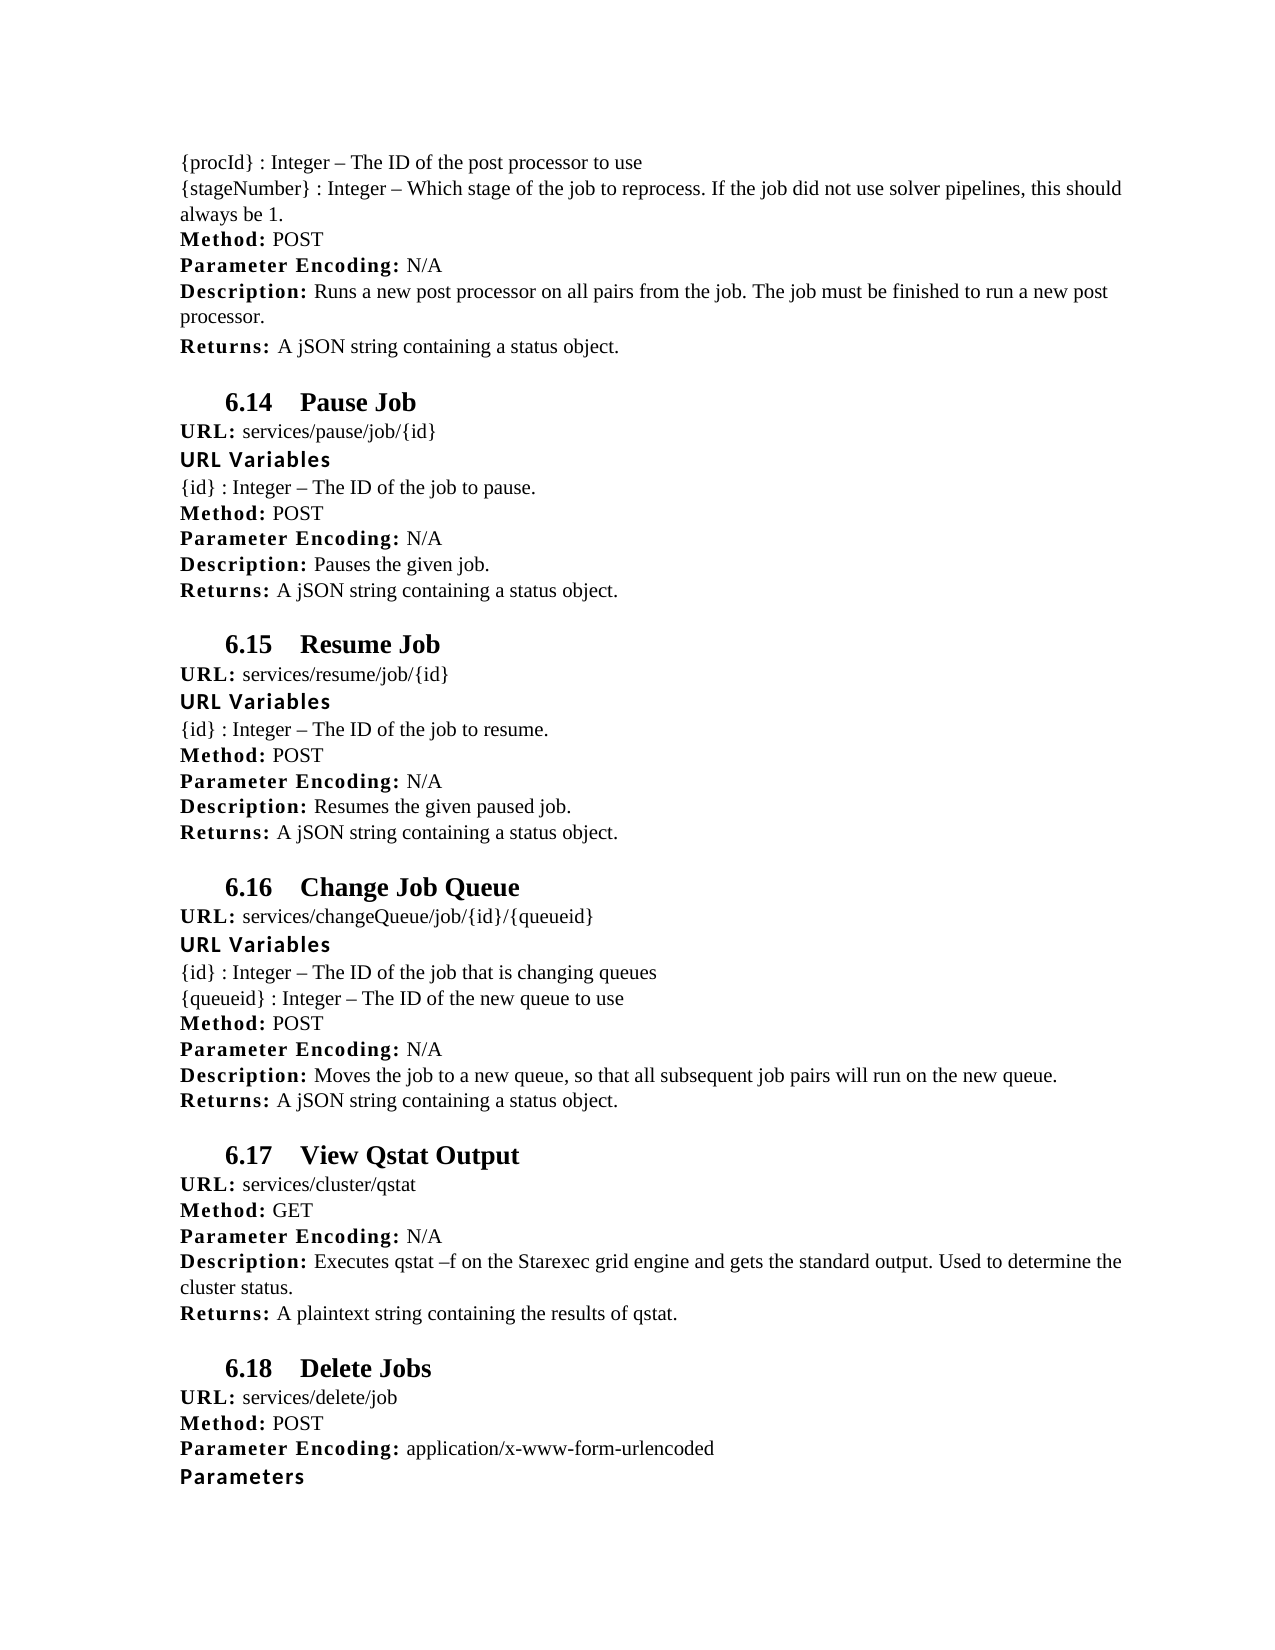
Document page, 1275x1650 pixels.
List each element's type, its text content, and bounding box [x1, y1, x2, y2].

text {queueid} : Integer – The ID of the new queue to use [180, 985, 1125, 1009]
text URL: services/resume/job/{id} [180, 662, 1125, 686]
subtitle Delete Jobs [225, 1352, 1125, 1383]
text Description: Resumes the given paused job. [180, 794, 1125, 818]
subtitle Change Job Queue [225, 871, 1125, 902]
text {id} : Integer – The ID of the job to resume. [180, 717, 1125, 741]
text Parameter Encoding: N/A [180, 253, 1125, 277]
subtitle Parameters [180, 1462, 1125, 1490]
text Method: POST [180, 1411, 1125, 1435]
text URL: services/delete/job [180, 1385, 1125, 1409]
text Description: Runs a new post processor on all pairs from the job. The job must be finished to run a new post processor. [180, 279, 1125, 328]
text URL: services/changeQueue/job/{id}/{queueid} [180, 904, 1125, 928]
text URL: services/pause/job/{id} [180, 419, 1125, 443]
text Returns: A jSON string containing a status object. [180, 330, 1125, 359]
text {id} : Integer – The ID of the job to pause. [180, 475, 1125, 499]
text Method: POST [180, 1011, 1125, 1035]
subtitle URL Variables [180, 687, 1125, 715]
text Returns: A jSON string containing a status object. [180, 1088, 1125, 1112]
text Parameter Encoding: application/x-www-form-urlencoded [180, 1436, 1125, 1460]
subtitle Pause Job [225, 386, 1125, 417]
text Method: POST [180, 227, 1125, 251]
subtitle URL Variables [180, 445, 1125, 473]
subtitle View Qstat Output [225, 1139, 1125, 1170]
text Parameter Encoding: N/A [180, 1224, 1125, 1248]
text Method: POST [180, 743, 1125, 767]
text URL: services/cluster/qstat [180, 1172, 1125, 1196]
text Returns: A jSON string containing a status object. [180, 820, 1125, 844]
subtitle URL Variables [180, 930, 1125, 958]
text Description: Pauses the given job. [180, 552, 1125, 576]
text Returns: A plaintext string containing the results of qstat. [180, 1301, 1125, 1325]
text Returns: A jSON string containing a status object. [180, 578, 1125, 602]
text {procId} : Integer – The ID of the post processor to use [180, 150, 1125, 174]
text Parameter Encoding: N/A [180, 526, 1125, 550]
text {id} : Integer – The ID of the job that is changing queues [180, 960, 1125, 984]
text {stageNumber} : Integer – Which stage of the job to reprocess. If the job did not use solver pipelines, this should always be 1. [180, 176, 1125, 226]
text Parameter Encoding: N/A [180, 769, 1125, 793]
text Method: POST [180, 500, 1125, 524]
text Method: GET [180, 1198, 1125, 1222]
text Description: Executes qstat –f on the Starexec grid engine and gets the standard output. Used to determine the cluster status. [180, 1249, 1125, 1299]
subtitle Resume Job [225, 628, 1125, 659]
text Description: Moves the job to a new queue, so that all subsequent job pairs will run on the new queue. [180, 1063, 1125, 1087]
text Parameter Encoding: N/A [180, 1037, 1125, 1061]
